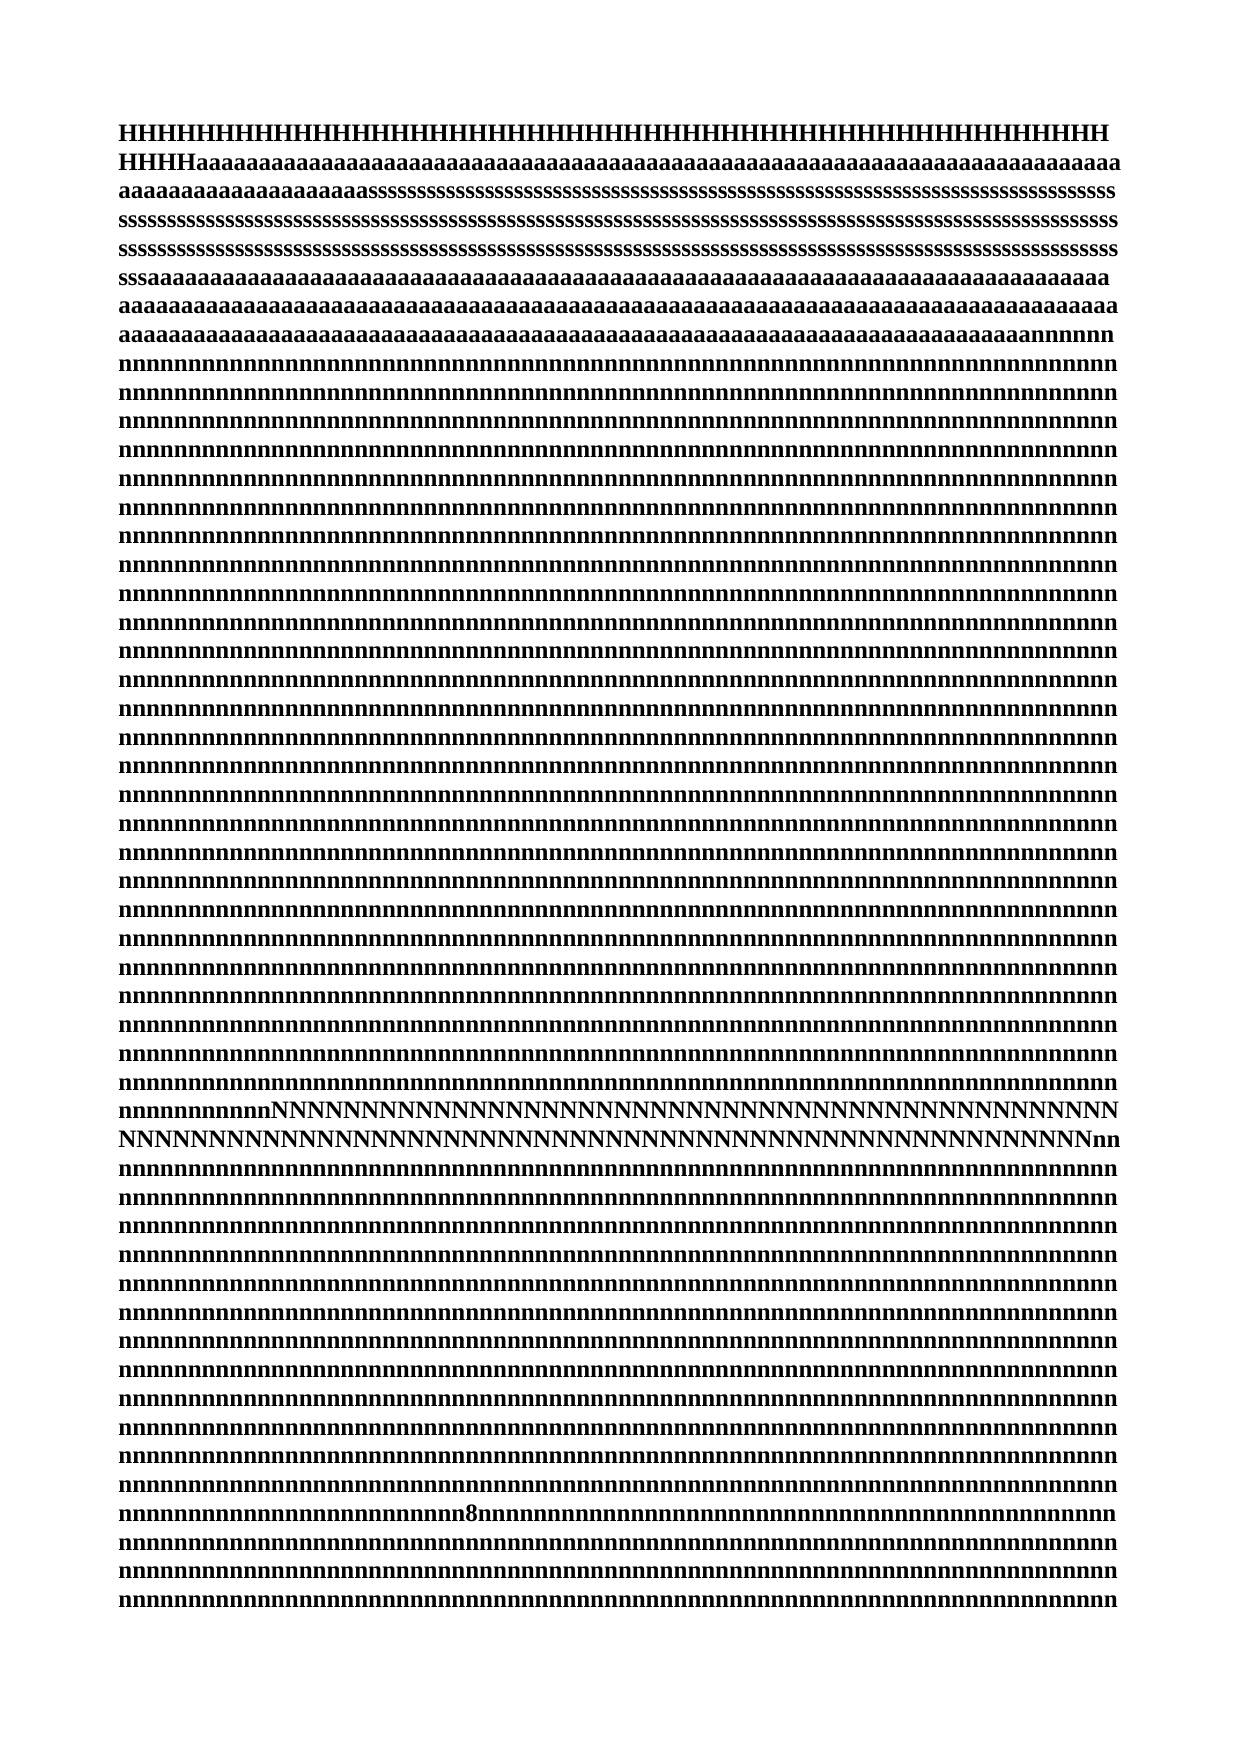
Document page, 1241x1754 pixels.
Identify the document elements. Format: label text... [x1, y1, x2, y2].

text HHHHHHHHHHHHHHHHHHHHHHHHHHHHHHHHHHHHHHHHHHHHHHHHHHHHHHHaaaaaaaaaaaaaaaaaaaaaaaaaaaaaaaaaaaaaaaaaaaaaaaaaaaaaaaaaaaaaaaaaaaaaaaaaaaaaaaaaaaaaaaaaaaaaassssssssssssssssssssssssssssssssssssssssssssssssssssssssssssssssssssssssssssssssssssssssssssssssssssssssssssssssssssssssssssssssssssssssssssssssssssssssssssssssssssssssssssssssssssssssssssssssssssssssssssssssssssssssssssssssssssssssssssssssssssssssssssssssssssssssssssssssssssssssssssssaaaaaaaaaaaaaaaaaaaaaaaaaaaaaaaaaaaaaaaaaaaaaaaaaaaaaaaaaaaaaaaaaaaaaaaaaaaaaaaaaaaaaaaaaaaaaaaaaaaaaaaaaaaaaaaaaaaaaaaaaaaaaaaaaaaaaaaaaaaaaaaaaaaaaaaaaaaaaaaaaaaaaaaaaaaaaaaaaaaaaaaaaaaaaaaaaaaaaaaaaaaaaaaaaaaaaaaaaaaaaaaaaaaaaannnnnnnnnnnnnnnnnnnnnnnnnnnnnnnnnnnnnnnnnnnnnnnnnnnnnnnnnnnnnnnnnnnnnnnnnnnnnnnnnnnnnnnnnnnnnnnnnnnnnnnnnnnnnnnnnnnnnnnnnnnnnnnnnnnnnnnnnnnnnnnnnnnnnnnnnnnnnnnnnnnnnnnnnnnnnnnnnnnnnnnnnnnnnnnnnnnnnnnnnnnnnnnnnnnnnnnnnnnnnnnnnnnnnnnnnnnnnnnnnnnnnnnnnnnnnnnnnnnnnnnnnnnnnnnnnnnnnnnnnnnnnnnnnnnnnnnnnnnnnnnnnnnnnnnnnnnnnnnnnnnnnnnnnnnnnnnnnnnnnnnnnnnnnnnnnnnnnnnnnnnnnnnnnnnnnnnnnnnnnnnnnnnnnnnnnnnnnnnnnnnnnnnnnnnnnnnnnnnnnnnnnnnnnnnnnnnnnnnnnnnnnnnnnnnnnnnnnnnnnnnnnnnnnnnnnnnnnnnnnnnnnnnnnnnnnnnnnnnnnnnnnnnnnnnnnnnnnnnnnnnnnnnnnnnnnnnnnnnnnnnnnnnnnnnnnnnnnnnnnnnnnnnnnnnnnnnnnnnnnnnnnnnnnnnnnnnnnnnnnnnnnnnnnnnnnnnnnnnnnnnnnnnnnnnnnnnnnnnnnnnnnnnnnnnnnnnnnnnnnnnnnnnnnnnnnnnnnnnnnnnnnnnnnnnnnnnnnnnnnnnnnnnnnnnnnnnnnnnnnnnnnnnnnnnnnnnnnnnnnnnnnnnnnnnnnnnnnnnnnnnnnnnnnnnnnnnnnnnnnnnnnnnnnnnnnnnnnnnnnnnnnnnnnnnnnnnnnnnnnnnnnnnnnnnnnnnnnnnnnnnnnnnnnnnnnnnnnnnnnnnnnnnnnnnnnnnnnnnnnnnnnnnnnnnnnnnnnnnnnnnnnnnnnnnnnnnnnnnnnnnnnnnnnnnnnnnnnnnnnnnnnnnnnnnnnnnnnnnnnnnnnnnnnnnnnnnnnnnnnnnnnnnnnnnnnnnnnnnnnnnnnnnnnnnnnnnnnnnnnnnnnnnnnnnnnnnnnnnnnnnnnnnnnnnnnnnnnnnnnnnnnnnnnnnnnnnnnnnnnnnnnnnnnnnnnnnnnnnnnnnnnnnnnnnnnnnnnnnnnnnnnnnnnnnnnnnnnnnnnnnnnnnnnnnnnnnnnnnnnnnnnnnnnnnnnnnnnnnnnnnnnnnnnnnnnnnnnnnnnnnnnnnnnnnnnnnnnnnnnnnnnnnnnnnnnnnnnnnnnnnnnnnnnnnnnnnnnnnnnnnnnnnnnnnnnnnnnnnnnnnnnnnnnnnnnnnnnnnnnnnnnnnnnnnnnnnnnnnnnnnnnnnnnnnnnnnnnnnnnnnnnnnnnnnnnnnnnnnnnnnnnnnnnnnnnnnnnnnnnnnnnnnnnnnnnnnnnnnnnnnnnnnnnnnnnnnnnnnnnnnnnnnnnnnnnnnnnnnnnnnnnnnnnnnnnnnnnnnnnnnnnnnnnnnnnnnnnnnnnnnnnnnnnnnnnnnnnnnnnnnnnnnnnnnnnnnnnnnnnnnnnnnnnnnnnnnnnnnnnnnnnnnnnnnnnnnnnnnnnnnnnnnnnnnnnnnnnnnnnnnnnnnnnnnnnnnnnnnnnnnnnnnnnnnnnnnnnnnnnnnnnnnnnnnnnnnnnnnnnnnnnnnnnnnnnnnnnnnnnnnnnnnnnnnnnnnnnnnnnnnnnnnnnnnnnnnnnnnnnnnnnnnnnnnnnnnnnnnnnnnnnnnnnnnnnnnnnnnnnnnnnnnnnnnnnnnnnnnnnnnnnnnnnnnnnnnnnnnnnnnnnnnnnnnnnnnnnnnnnnnnnnnnnnnnnnnnnnnnnnnnnnnnnnnnnnnnnnnnnnnnnnnnnnnnnnnnnnnnnnnnnnnnnnnnnnnnnnnnnnnnnnnnnNNNNNNNNNNNNNNNNNNNNNNNNNNNNNNNNNNNNNNNNNNNNNNNNNNNNNNNNNNNNNNNNNNNNNNNNNNNNNNNNNNNNNNNNNNNNNNNNNNNNNnnnnnnnnnnnnnnnnnnnnnnnnnnnnnnnnnnnnnnnnnnnnnnnnnnnnnnnnnnnnnnnnnnnnnnnnnnnnnnnnnnnnnnnnnnnnnnnnnnnnnnnnnnnnnnnnnnnnnnnnnnnnnnnnnnnnnnnnnnnnnnnnnnnnnnnnnnnnnnnnnnnnnnnnnnnnnnnnnnnnnnnnnnnnnnnnnnnnnnnnnnnnnnnnnnnnnnnnnnnnnnnnnnnnnnnnnnnnnnnnnnnnnnnnnnnnnnnnnnnnnnnnnnnnnnnnnnnnnnnnnnnnnnnnnnnnnnnnnnnnnnnnnnnnnnnnnnnnnnnnnnnnnnnnnnnnnnnnnnnnnnnnnnnnnnnnnnnnnnnnnnnnnnnnnnnnnnnnnnnnnnnnnnnnnnnnnnnnnnnnnnnnnnnnnnnnnnnnnnnnnnnnnnnnnnnnnnnnnnnnnnnnnnnnnnnnnnnnnnnnnnnnnnnnnnnnnnnnnnnnnnnnnnnnnnnnnnnnnnnnnnnnnnnnnnnnnnnnnnnnnnnnnnnnnnnnnnnnnnnnnnnnnnnnnnnnnnnnnnnnnnnnnnnnnnnnnnnnnnnnnnnnnnnnnnnnnnnnnnnnnnnnnnnnnnnnnnnnnnnnnnnnnnnnnnnnnnnnnnnnnnnnnnnnnnnnnnnnnnnnnnnnnnnnnnnnnnnnnnnnnnnnnnnnnnnnnnnnnnnnnnnnnnnnnnnnnnnnnnnnnnnnnnnnnnnnnnnnnnnnnnnnnnnnnnnnnnnnnnnnnnnnnnnnnnnnnnnnnnnnnnnnnnnnnnnnnnnnnnnnnnnnnnnnnnnnnnnnnnnnnnnnnnnnnnnnnnnnnnnnnnnnnnnnnnnnnnnnnnnnnnnnnnnnnnnnnnnnnnnnnnnnnnnnnnn8nnnnnnnnnnnnnnnnnnnnnnnnnnnnnnnnnnnnnnnnnnnnnnnnnnnnnnnnnnnnnnnnnnnnnnnnnnnnnnnnnnnnnnnnnnnnnnnnnnnnnnnnnnnnnnnnnnnnnnnnnnnnnnnnnnnnnnnnnnnnnnnnnnnnnnnnnnnnnnnnnnnnnnnnnnnnnnnnnnnnnnnnnnnnnnnnnnnnnnnnnnnnnnnnnnnnnnnnnnnnnnnnnnnnnnnnnnnnnnnnnnnnnnnnnnnnnnnnnnnnnn [118, 118, 1122, 1613]
